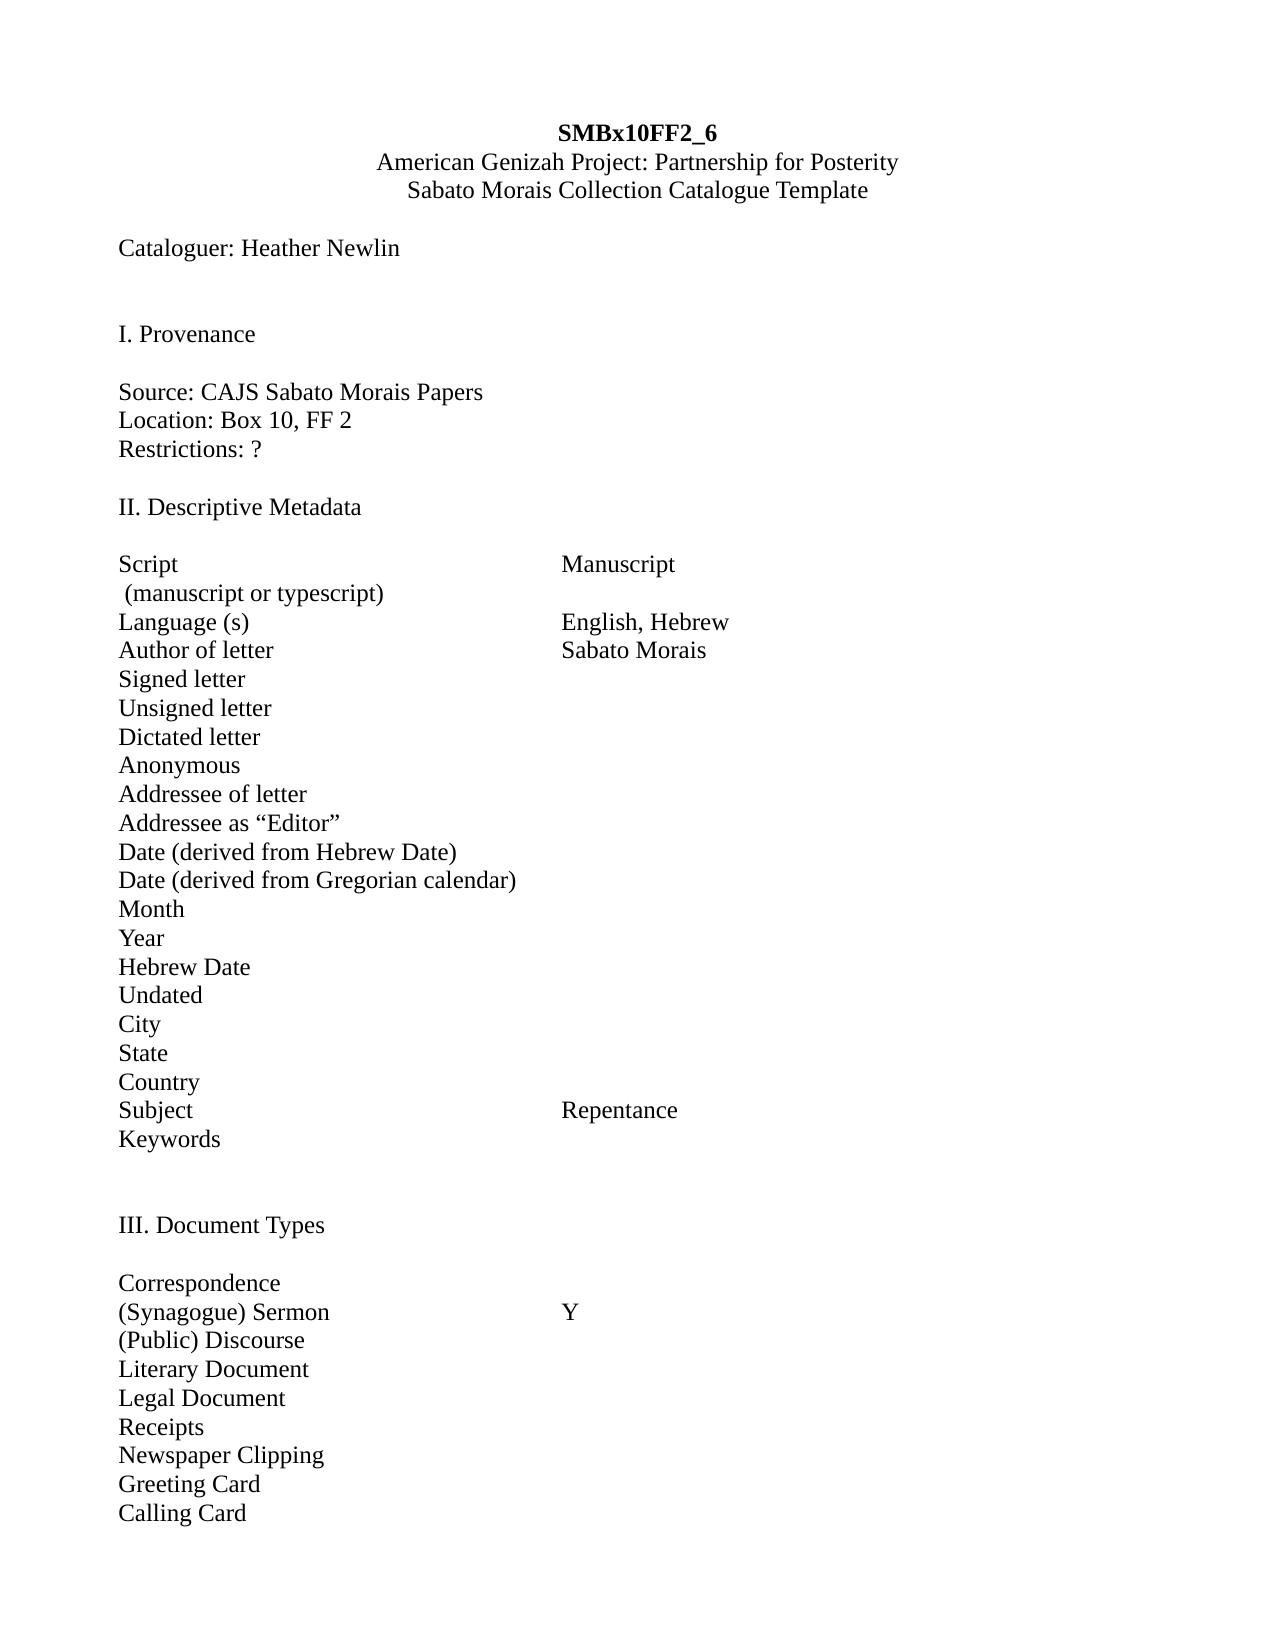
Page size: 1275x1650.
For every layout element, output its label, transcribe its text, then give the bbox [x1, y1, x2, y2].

text Keywords [118, 1124, 1157, 1153]
text Dictated letter [118, 722, 1157, 751]
text Addressee of letter [118, 779, 1157, 808]
text Anonymous [118, 751, 1157, 779]
text Date (derived from Gregorian calendar) [118, 866, 1157, 894]
text Signed letter [118, 664, 1157, 693]
text Unsigned letter [118, 693, 1157, 722]
text Date (derived from Hebrew Date) [118, 837, 1157, 866]
text Location: Box 10, FF 2 [118, 406, 1157, 434]
text Month [118, 894, 1157, 923]
text Source: CAJS Sabato Morais Papers [118, 377, 1157, 406]
text State [118, 1038, 1157, 1067]
text Greeting Card [118, 1469, 1157, 1498]
text Legal Document [118, 1383, 1157, 1412]
text Correspondence [118, 1268, 1157, 1297]
text III. Document Types [118, 1211, 1157, 1239]
text Author of letter Sabato Morais [118, 636, 1157, 664]
text Sabato Morais Collection Catalogue Template [118, 176, 1157, 204]
text Restrictions: ? [118, 434, 1157, 463]
text Undated [118, 981, 1157, 1009]
text Addressee as “Editor” [118, 808, 1157, 837]
text (manuscript or typescript) [118, 578, 1157, 607]
text (Public) Discourse [118, 1326, 1157, 1354]
text Language (s) English, Hebrew [118, 607, 1157, 636]
text SMBx10FF2_6 [118, 118, 1157, 147]
text American Genizah Project: Partnership for Posterity [118, 147, 1157, 176]
text Year [118, 923, 1157, 952]
text II. Descriptive Metadata [118, 492, 1157, 521]
text Subject Repentance [118, 1096, 1157, 1124]
text Hebrew Date [118, 952, 1157, 981]
text Receipts [118, 1412, 1157, 1441]
text Script Manuscript [118, 549, 1157, 578]
text Calling Card [118, 1498, 1157, 1527]
text Literary Document [118, 1354, 1157, 1383]
text City [118, 1009, 1157, 1038]
text (Synagogue) Sermon Y [118, 1297, 1157, 1326]
text Cataloguer: Heather Newlin [118, 233, 1157, 262]
text Newspaper Clipping [118, 1441, 1157, 1469]
text I. Provenance [118, 319, 1157, 348]
text Country [118, 1067, 1157, 1096]
